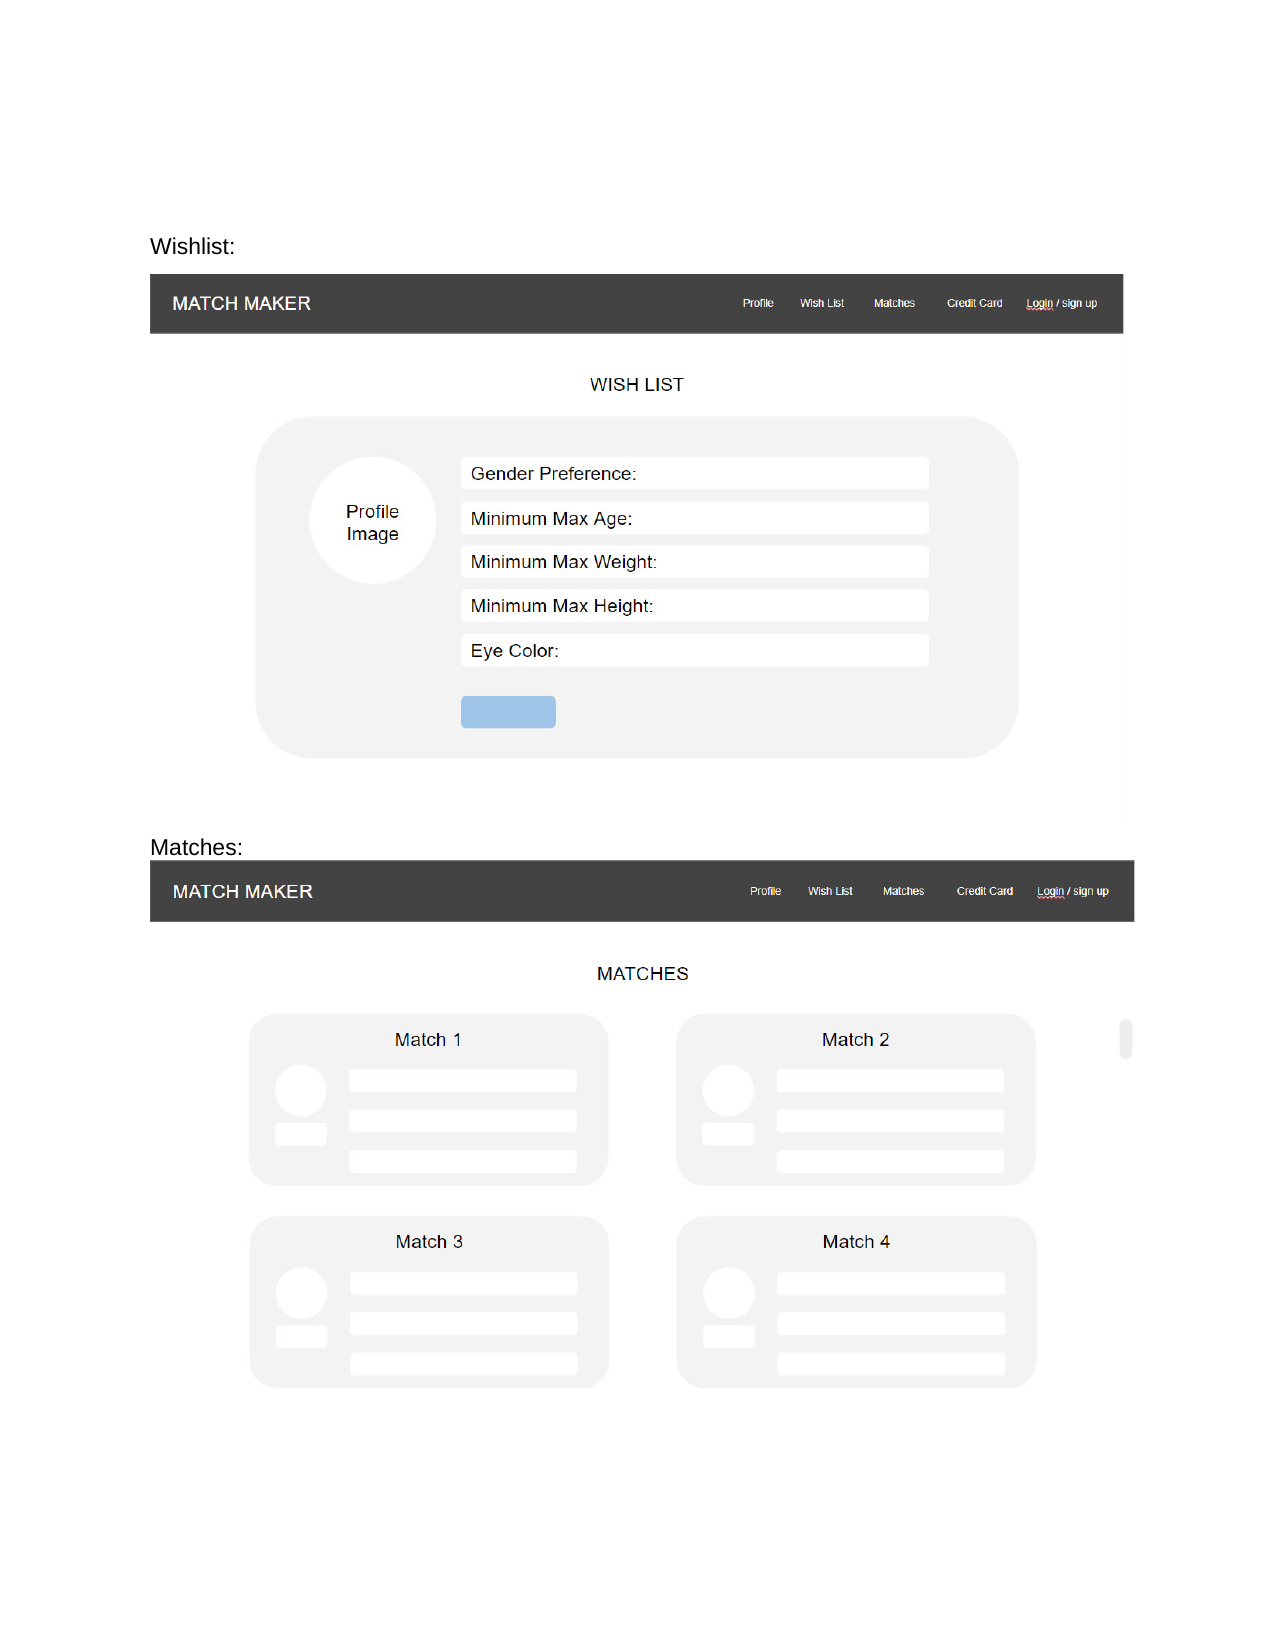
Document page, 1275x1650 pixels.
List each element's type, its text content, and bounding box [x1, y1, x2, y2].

text Wishlist: [150, 233, 1125, 259]
text Matches: [150, 834, 1125, 860]
